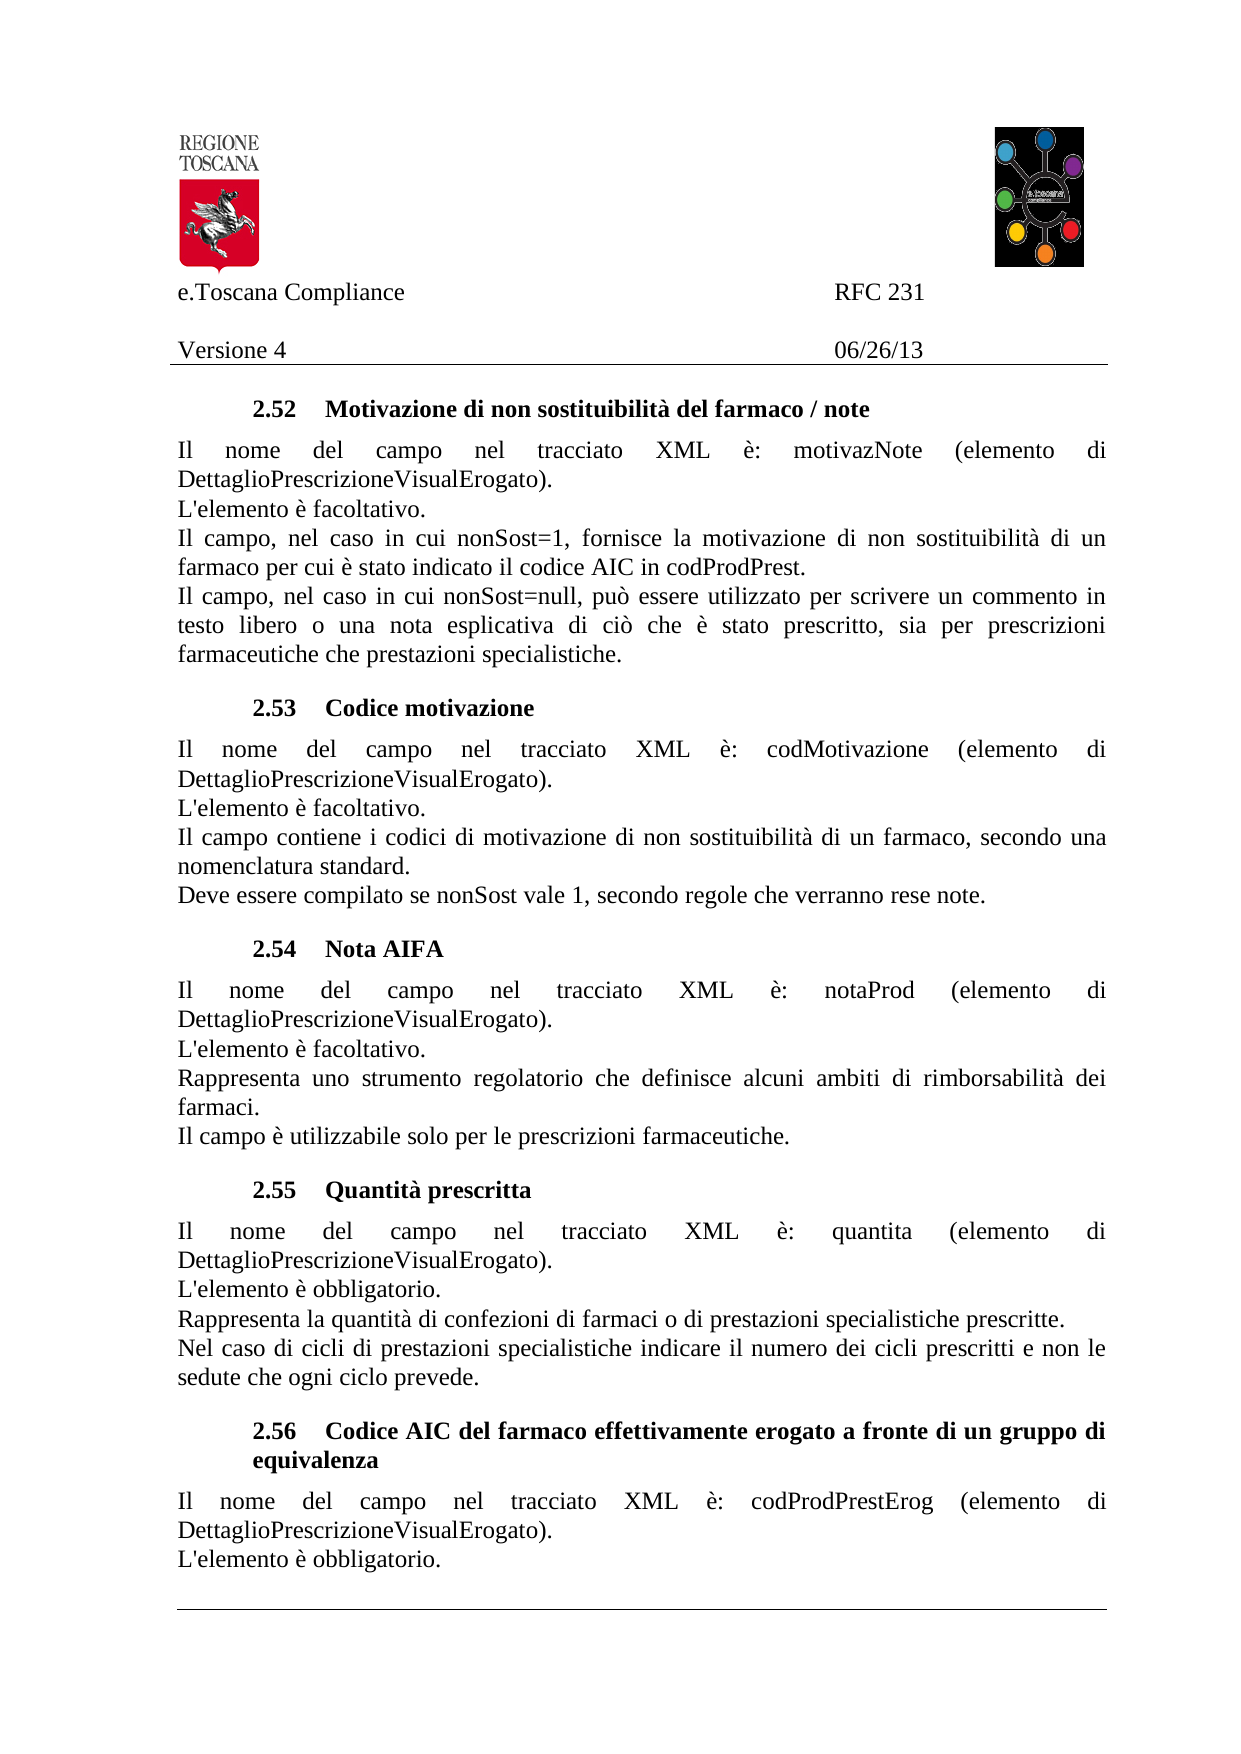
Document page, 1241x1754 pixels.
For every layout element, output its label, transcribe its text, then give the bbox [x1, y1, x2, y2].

text Rappresenta la quantità di confezioni di farmaci o di prestazioni specialistiche prescritte. [177, 1303, 1107, 1332]
text Il campo è utilizzabile solo per le prescrizioni farmaceutiche. [177, 1121, 1107, 1150]
text L'elemento è facoltativo. [177, 493, 1107, 522]
text Il nome del campo nel tracciato XML è: quantita (elemento di DettaglioPrescrizioneVisualErogato). [177, 1216, 1107, 1274]
subtitle Motivazione di non sostituibilità del farmaco / note [252, 394, 1107, 423]
text Il campo, nel caso in cui nonSost=null, può essere utilizzato per scrivere un commento in testo libero o una nota esplicativa di ciò che è stato prescritto, sia per prescrizioni farmaceutiche che prestazioni specialistiche. [177, 581, 1107, 668]
subtitle Codice AIC del farmaco effettivamente erogato a fronte di un gruppo di equivalenza [252, 1416, 1107, 1474]
text Il campo contiene i codici di motivazione di non sostituibilità di un farmaco, secondo una nomenclatura standard. [177, 822, 1107, 880]
text Il nome del campo nel tracciato XML è: codProdPrestErog (elemento di DettaglioPrescrizioneVisualErogato). [177, 1486, 1107, 1544]
text L'elemento è obbligatorio. [177, 1544, 1107, 1573]
subtitle Codice motivazione [252, 693, 1107, 722]
picture [178, 133, 260, 277]
text Il nome del campo nel tracciato XML è: codMotivazione (elemento di DettaglioPrescrizioneVisualErogato). [177, 734, 1107, 792]
text L'elemento è facoltativo. [177, 792, 1107, 822]
text Nel caso di cicli di prestazioni specialistiche indicare il numero dei cicli prescritti e non le sedute che ogni ciclo prevede. [177, 1332, 1107, 1391]
text Rappresenta uno strumento regolatorio che definisce alcuni ambiti di rimborsabilità dei farmaci. [177, 1062, 1107, 1121]
text L'elemento è obbligatorio. [177, 1274, 1107, 1303]
text Il nome del campo nel tracciato XML è: notaProd (elemento di DettaglioPrescrizioneVisualErogato). [177, 975, 1107, 1033]
text Il nome del campo nel tracciato XML è: motivazNote (elemento di DettaglioPrescrizioneVisualErogato). [177, 435, 1107, 493]
text Deve essere compilato se nonSost vale 1, secondo regole che verranno rese note. [177, 880, 1107, 909]
subtitle Quantità prescritta [252, 1175, 1107, 1204]
text L'elemento è facoltativo. [177, 1033, 1107, 1062]
text Il campo, nel caso in cui nonSost=1, fornisce la motivazione di non sostituibilità di un farmaco per cui è stato indicato il codice AIC in codProdPrest. [177, 522, 1107, 581]
subtitle Nota AIFA [252, 934, 1107, 963]
